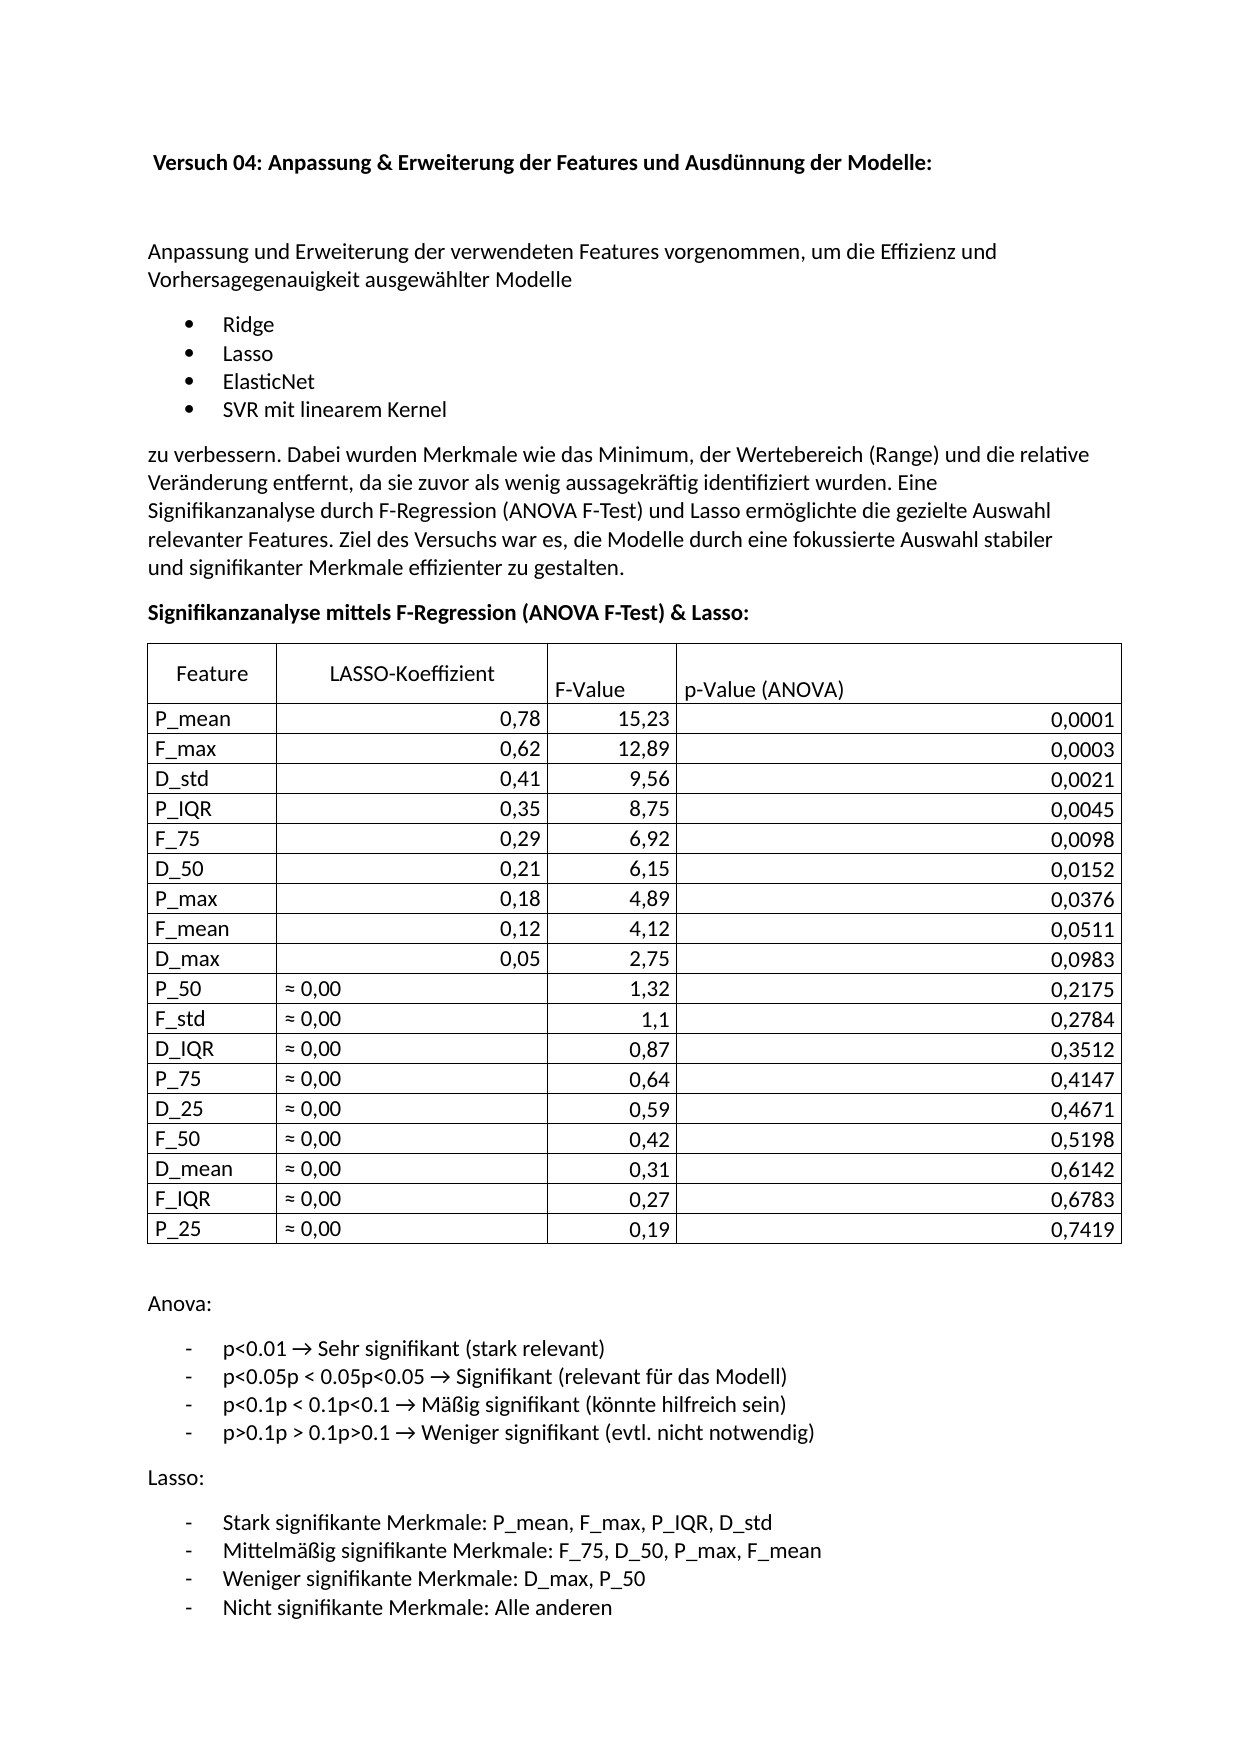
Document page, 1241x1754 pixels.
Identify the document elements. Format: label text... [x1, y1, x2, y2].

list Lasso [185, 339, 1093, 367]
table_cell 0,31 [548, 1154, 676, 1183]
table_cell 2,75 [548, 944, 676, 973]
table_cell ≈ 0,00 [277, 1124, 547, 1153]
list p<0.05p < 0.05p<0.05 → Signifikant (relevant für das Modell) [185, 1362, 1093, 1390]
table_cell 0,29 [277, 824, 547, 853]
table_cell 0,0376 [677, 884, 1121, 913]
list Nicht signifikante Merkmale: Alle anderen [185, 1593, 1093, 1621]
list SVR mit linearem Kernel [185, 395, 1093, 423]
list Mittelmäßig signifikante Merkmale: F_75, D_50, P_max, F_mean [185, 1536, 1093, 1564]
table_cell 0,4671 [677, 1094, 1121, 1123]
table_cell 15,23 [548, 704, 676, 733]
table_cell 0,62 [277, 734, 547, 763]
table_header F-Value [548, 644, 676, 703]
table_cell 0,42 [548, 1124, 676, 1153]
list Ridge [185, 311, 1093, 338]
table_cell F_mean [148, 914, 276, 943]
table_header p-Value (ANOVA) [677, 644, 1121, 703]
table_cell 1,1 [548, 1004, 676, 1033]
table_cell F_std [148, 1004, 276, 1033]
table_cell 0,27 [548, 1184, 676, 1213]
table_cell 0,0983 [677, 944, 1121, 973]
text Anpassung und Erweiterung der verwendeten Features vorgenommen, um die Effizienz und Vorhersagegenauigkeit ausgewählter Modelle [148, 237, 1093, 294]
table_header Feature [148, 644, 276, 703]
table_cell 0,6783 [677, 1184, 1121, 1213]
table_cell 0,35 [277, 794, 547, 823]
table_cell 12,89 [548, 734, 676, 763]
text Signifikanzanalyse mittels F-Regression (ANOVA F-Test) & Lasso: [148, 598, 1093, 626]
table_cell 0,0098 [677, 824, 1121, 853]
table_cell 6,15 [548, 854, 676, 883]
table_cell 0,3512 [677, 1034, 1121, 1063]
table_cell D_max [148, 944, 276, 973]
table_cell D_50 [148, 854, 276, 883]
table_cell ≈ 0,00 [277, 1154, 547, 1183]
table_cell 0,78 [277, 704, 547, 733]
table_cell 6,92 [548, 824, 676, 853]
table_cell 0,0021 [677, 764, 1121, 793]
table_cell ≈ 0,00 [277, 1094, 547, 1123]
table_cell 0,0001 [677, 704, 1121, 733]
text zu verbessern. Dabei wurden Merkmale wie das Minimum, der Wertebereich (Range) und die relative Veränderung entfernt, da sie zuvor als wenig aussagekräftig identifiziert wurden. Eine Signifikanzanalyse durch F-Regression (ANOVA F-Test) und Lasso ermöglichte die gezielte Auswahl relevanter Features. Ziel des Versuchs war es, die Modelle durch eine fokussierte Auswahl stabiler und signifikanter Merkmale effizienter zu gestalten. [148, 440, 1093, 581]
table_cell D_25 [148, 1094, 276, 1123]
text Anova: [148, 1289, 1093, 1317]
table_cell ≈ 0,00 [277, 974, 547, 1003]
text Versuch 04: Anpassung & Erweiterung der Features und Ausdünnung der Modelle: [148, 148, 1093, 176]
list ElasticNet [185, 367, 1093, 395]
table_cell 0,0152 [677, 854, 1121, 883]
table_cell F_50 [148, 1124, 276, 1153]
table_cell ≈ 0,00 [277, 1034, 547, 1063]
table_cell 0,2175 [677, 974, 1121, 1003]
table_cell 0,59 [548, 1094, 676, 1123]
table_cell 0,6142 [677, 1154, 1121, 1183]
table_cell 0,12 [277, 914, 547, 943]
table_cell ≈ 0,00 [277, 1004, 547, 1033]
table_cell 4,89 [548, 884, 676, 913]
list p<0.1p < 0.1p<0.1 → Mäßig signifikant (könnte hilfreich sein) [185, 1390, 1093, 1418]
table_cell P_75 [148, 1064, 276, 1093]
table_cell P_mean [148, 704, 276, 733]
list Weniger signifikante Merkmale: D_max, P_50 [185, 1564, 1093, 1593]
table_cell 1,32 [548, 974, 676, 1003]
list p>0.1p > 0.1p>0.1 → Weniger signifikant (evtl. nicht notwendig) [185, 1418, 1093, 1446]
table_cell 0,87 [548, 1034, 676, 1063]
table_cell P_50 [148, 974, 276, 1003]
table_cell ≈ 0,00 [277, 1064, 547, 1093]
table_cell D_std [148, 764, 276, 793]
table_cell 0,19 [548, 1214, 676, 1243]
table_cell 0,0003 [677, 734, 1121, 763]
table_cell F_75 [148, 824, 276, 853]
table_cell 0,0045 [677, 794, 1121, 823]
table_cell 0,0511 [677, 914, 1121, 943]
table_cell 0,5198 [677, 1124, 1121, 1153]
table_cell 0,05 [277, 944, 547, 973]
table_cell 0,18 [277, 884, 547, 913]
table_cell 0,64 [548, 1064, 676, 1093]
table_cell P_max [148, 884, 276, 913]
text Lasso: [148, 1463, 1093, 1491]
table_cell 4,12 [548, 914, 676, 943]
table_cell D_mean [148, 1154, 276, 1183]
table_cell ≈ 0,00 [277, 1184, 547, 1213]
table_cell P_25 [148, 1214, 276, 1243]
table_header LASSO-Koeffizient [277, 644, 547, 703]
list Stark signifikante Merkmale: P_mean, F_max, P_IQR, D_std [185, 1508, 1093, 1536]
table_cell 9,56 [548, 764, 676, 793]
table_cell ≈ 0,00 [277, 1214, 547, 1243]
table_cell 0,41 [277, 764, 547, 793]
table_cell D_IQR [148, 1034, 276, 1063]
table_cell 0,7419 [677, 1214, 1121, 1243]
table_cell P_IQR [148, 794, 276, 823]
table_cell F_max [148, 734, 276, 763]
list p<0.01 → Sehr signifikant (stark relevant) [185, 1334, 1093, 1362]
table_cell F_IQR [148, 1184, 276, 1213]
table_cell 0,4147 [677, 1064, 1121, 1093]
table_cell 0,2784 [677, 1004, 1121, 1033]
table_cell 0,21 [277, 854, 547, 883]
table_cell 8,75 [548, 794, 676, 823]
